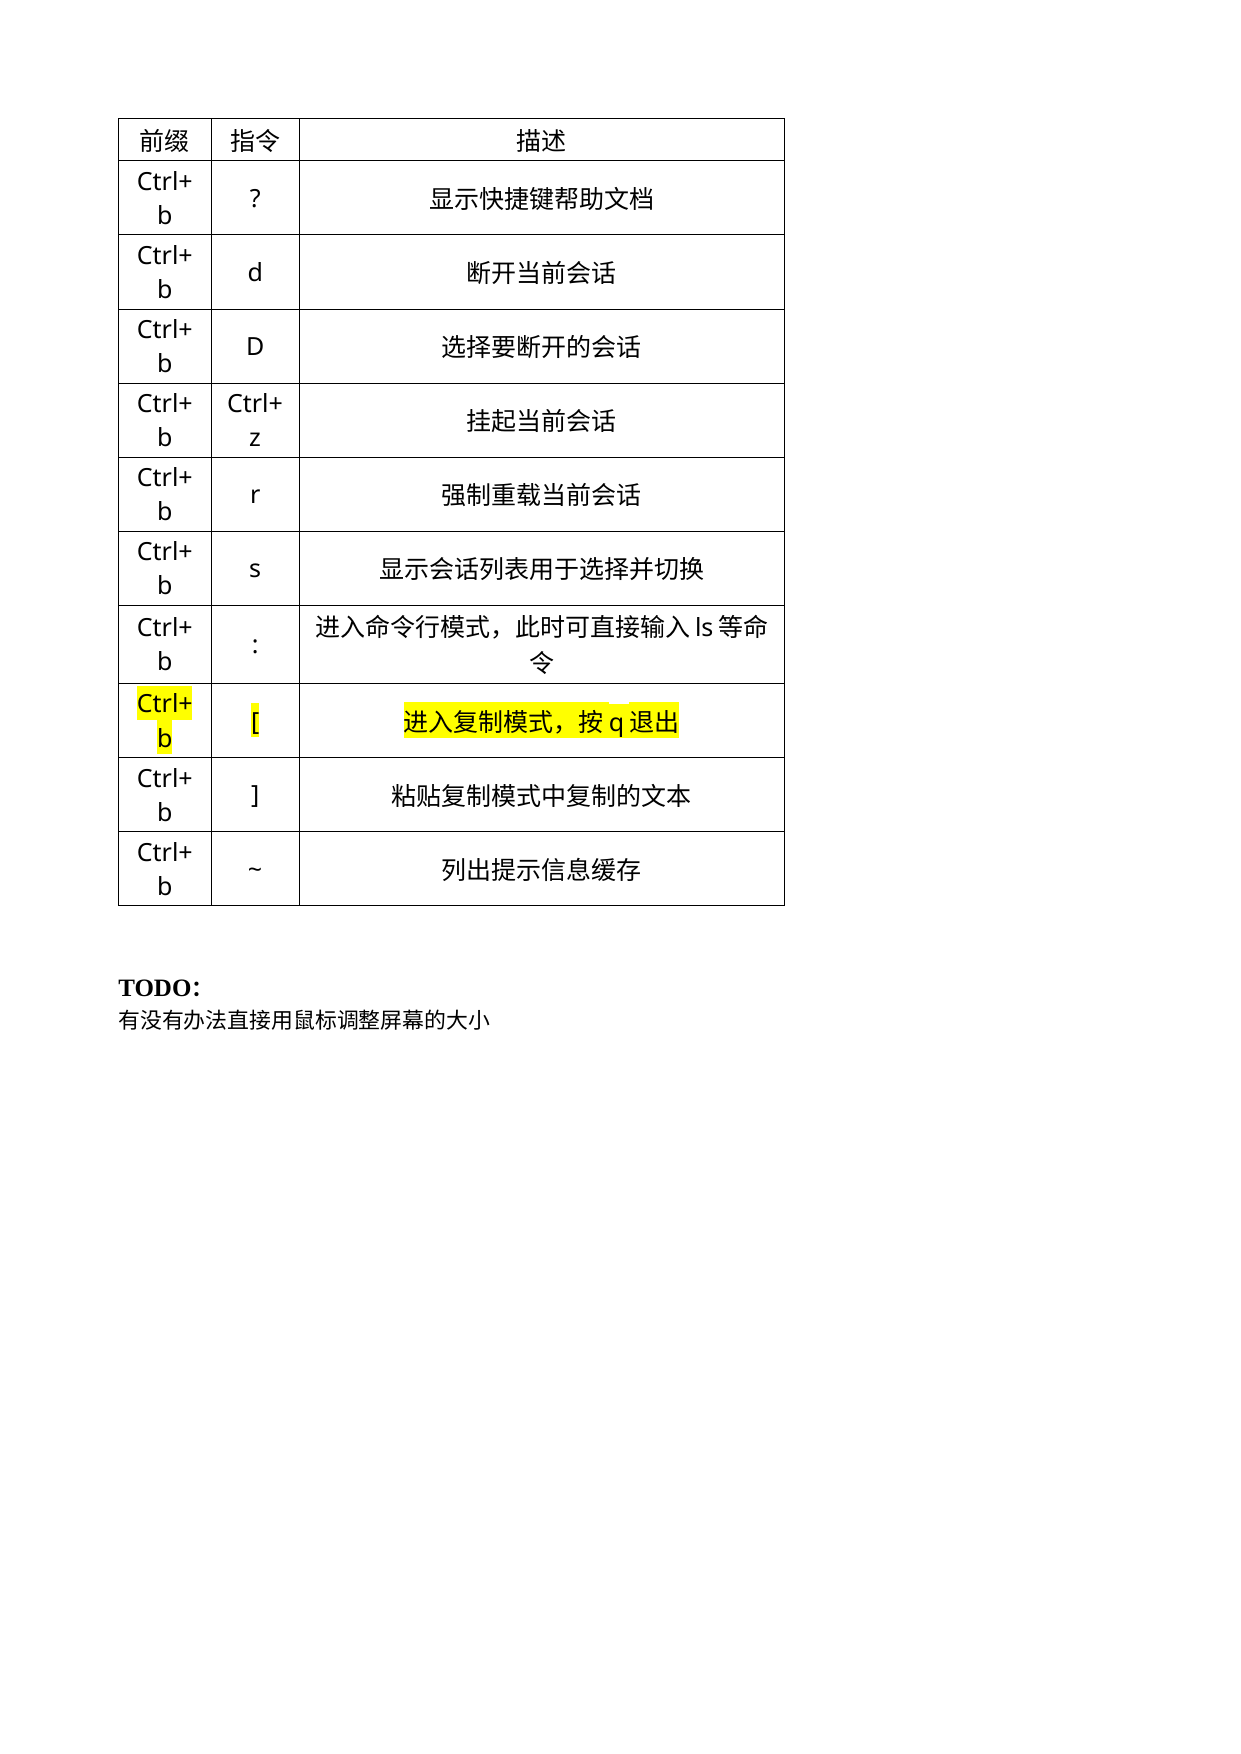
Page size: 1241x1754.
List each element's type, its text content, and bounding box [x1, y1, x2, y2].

table_cell 进入命令行模式，此时可直接输入ls等命令 [300, 606, 784, 683]
table_cell 断开当前会话 [300, 235, 784, 308]
table_cell Ctrl+b [119, 310, 211, 382]
table_cell 粘贴复制模式中复制的文本 [300, 758, 784, 831]
table_cell 挂起当前会话 [300, 384, 784, 457]
table_cell s [212, 532, 299, 605]
table_header 指令 [212, 119, 299, 160]
table_cell Ctrl+b [119, 758, 211, 831]
table_cell Ctrl+b [119, 684, 211, 757]
table_cell D [212, 310, 299, 382]
table_cell d [212, 235, 299, 308]
table_cell Ctrl+b [119, 161, 211, 234]
table_cell 选择要断开的会话 [300, 310, 784, 382]
table_cell Ctrl+z [212, 384, 299, 457]
table_cell 列出提示信息缓存 [300, 832, 784, 905]
table_cell ? [212, 161, 299, 234]
table_cell ] [212, 758, 299, 831]
table_cell 强制重载当前会话 [300, 458, 784, 531]
table_cell 进入复制模式，按q退出 [300, 684, 784, 757]
table_cell Ctrl+b [119, 832, 211, 905]
table_cell : [212, 606, 299, 683]
table_header 前缀 [119, 119, 211, 160]
text 有没有办法直接用鼠标调整屏幕的大小 [118, 1003, 1122, 1034]
table_cell Ctrl+b [119, 606, 211, 683]
table_cell r [212, 458, 299, 531]
table_header 描述 [300, 119, 784, 160]
table_cell Ctrl+b [119, 384, 211, 457]
table_cell [ [212, 684, 299, 757]
table_cell Ctrl+b [119, 532, 211, 605]
table_cell Ctrl+b [119, 458, 211, 531]
table_cell 显示快捷键帮助文档 [300, 161, 784, 234]
table_cell Ctrl+b [119, 235, 211, 308]
text TODO： [118, 971, 1122, 1003]
table_cell 显示会话列表用于选择并切换 [300, 532, 784, 605]
table_cell ~ [212, 832, 299, 905]
